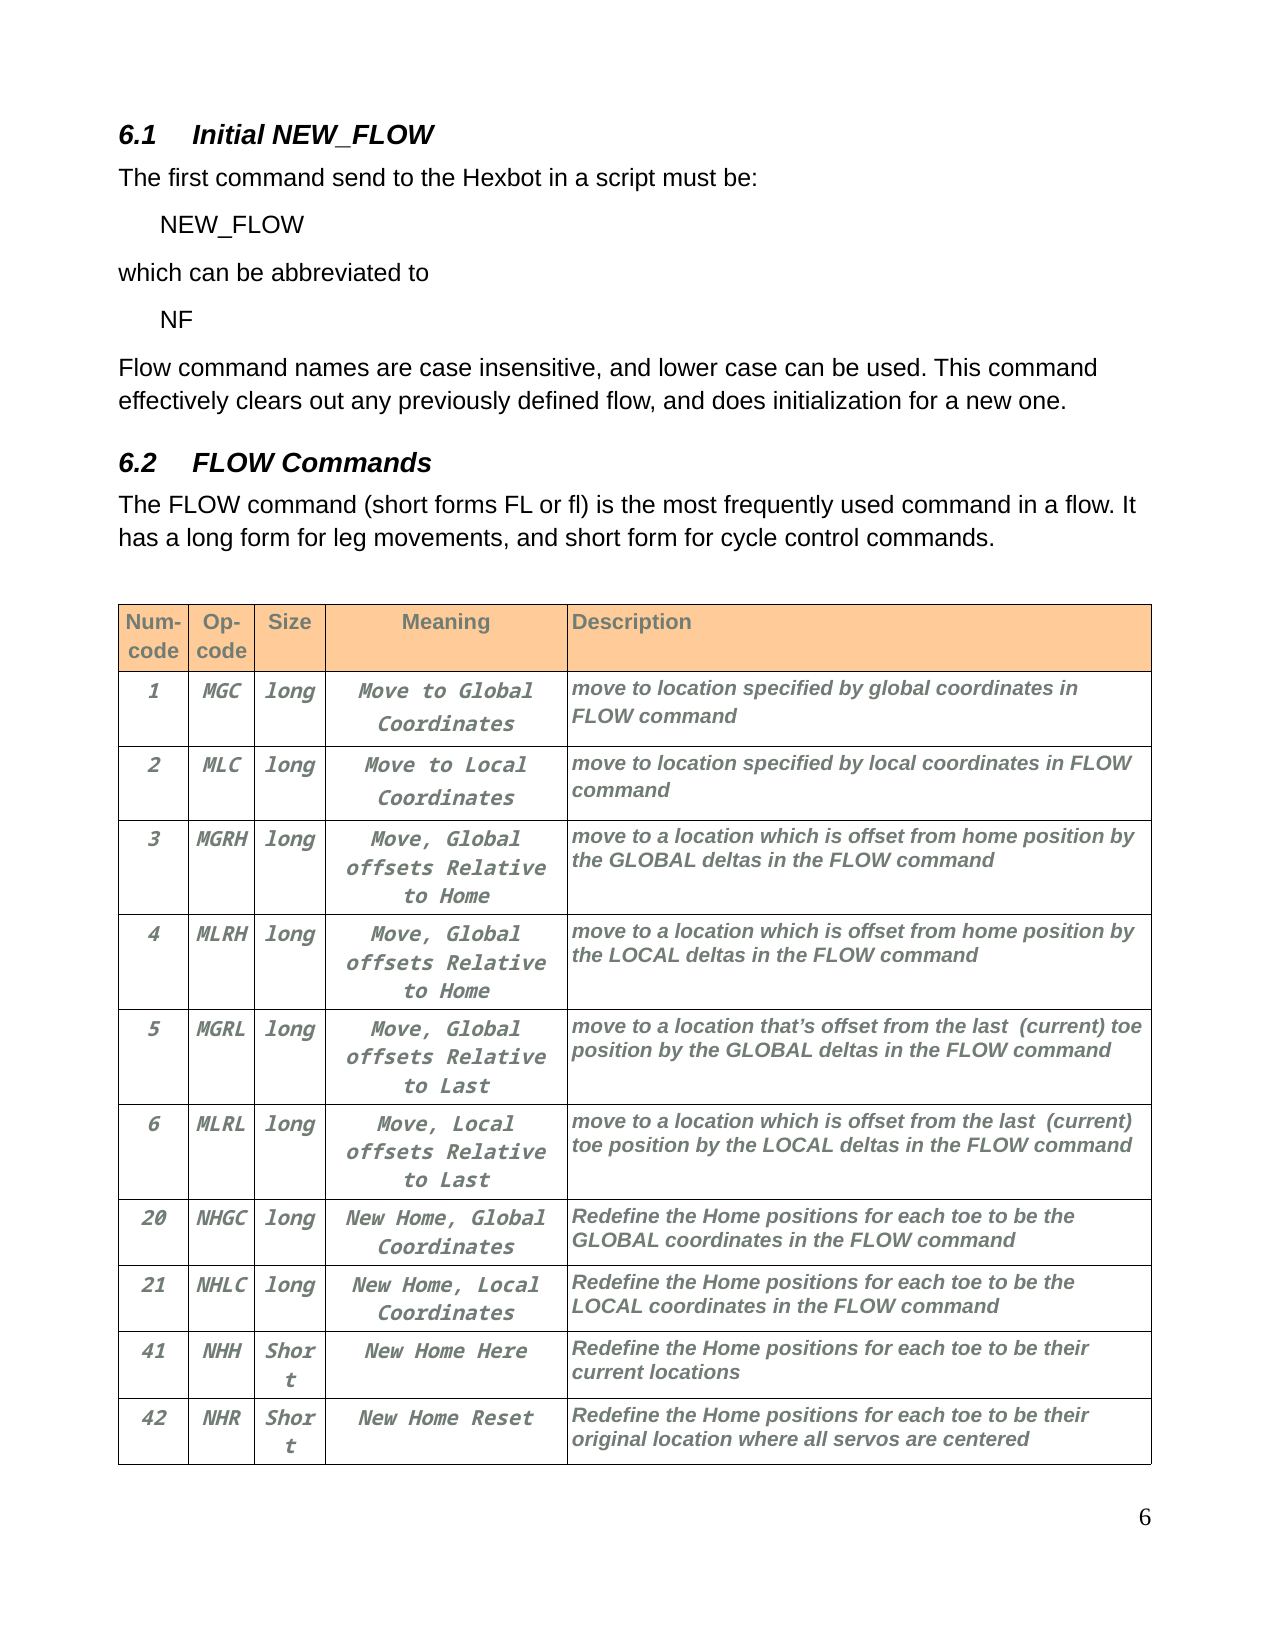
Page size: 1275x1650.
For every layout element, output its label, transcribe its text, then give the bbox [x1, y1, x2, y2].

table_cell New Home Reset [326, 1399, 567, 1464]
table_cell New Home, Global Coordinates [326, 1200, 567, 1265]
table_cell NHLC [189, 1266, 254, 1331]
text NEW_FLOW [118, 210, 1151, 239]
table_cell 6 [119, 1105, 188, 1199]
table_cell long [255, 1010, 325, 1104]
table_cell 21 [119, 1266, 188, 1331]
table_cell long [255, 1200, 325, 1265]
table_cell Redefine the Home positions for each toe to be the LOCAL coordinates in the FLOW command [568, 1266, 1151, 1331]
table_cell long [255, 1105, 325, 1199]
table_cell 3 [119, 821, 188, 914]
table_cell New Home, Local Coordinates [326, 1266, 567, 1331]
text The first command send to the Hexbot in a script must be: [118, 162, 1151, 191]
table_cell Move, Global offsets Relative to Home [326, 821, 567, 914]
table_cell Short [255, 1332, 325, 1398]
table_cell MLC [189, 747, 254, 819]
table_cell MGRH [189, 821, 254, 914]
table_cell long [255, 672, 325, 746]
subtitle Initial NEW_FLOW [118, 118, 1151, 150]
table_cell move to location specified by local coordinates in FLOW command [568, 747, 1151, 819]
table_cell 2 [119, 747, 188, 819]
table_header Op-code [189, 605, 254, 671]
table_cell Move to Global Coordinates [326, 672, 567, 746]
text Flow command names are case insensitive, and lower case can be used. This command effectively clears out any previously defined flow, and does initialization for a new one. [118, 353, 1151, 415]
table_cell 5 [119, 1010, 188, 1104]
text NF [118, 305, 1151, 334]
table_cell 20 [119, 1200, 188, 1265]
table_cell 42 [119, 1399, 188, 1464]
table_cell MLRH [189, 915, 254, 1009]
table_cell MGC [189, 672, 254, 746]
table_cell long [255, 915, 325, 1009]
text The FLOW command (short forms FL or fl) is the most frequently used command in a flow. It has a long form for leg movements, and short form for cycle control commands. [118, 490, 1151, 585]
table_cell Redefine the Home positions for each toe to be their original location where all servos are centered [568, 1399, 1151, 1464]
table_cell Move to Local Coordinates [326, 747, 567, 819]
table_cell Redefine the Home positions for each toe to be the GLOBAL coordinates in the FLOW command [568, 1200, 1151, 1265]
table_cell long [255, 821, 325, 914]
table_cell move to a location which is offset from home position by the LOCAL deltas in the FLOW command [568, 915, 1151, 1009]
table_header Num-code [119, 605, 188, 671]
table_cell move to a location which is offset from the last (current) toe position by the LOCAL deltas in the FLOW command [568, 1105, 1151, 1199]
table_cell long [255, 747, 325, 819]
subtitle FLOW Commands [118, 446, 1151, 478]
table_cell long [255, 1266, 325, 1331]
table_cell Move, Local offsets Relative to Last [326, 1105, 567, 1199]
table_cell 4 [119, 915, 188, 1009]
table_cell 41 [119, 1332, 188, 1398]
table_cell NHR [189, 1399, 254, 1464]
table_cell Redefine the Home positions for each toe to be their current locations [568, 1332, 1151, 1398]
table_cell NHH [189, 1332, 254, 1398]
table_header Size [255, 605, 325, 671]
table_cell move to location specified by global coordinates in FLOW command [568, 672, 1151, 746]
table_cell Move, Global offsets Relative to Last [326, 1010, 567, 1104]
table_header Description [568, 605, 1151, 671]
table_cell move to a location which is offset from home position by the GLOBAL deltas in the FLOW command [568, 821, 1151, 914]
table_cell 1 [119, 672, 188, 746]
table_cell NHGC [189, 1200, 254, 1265]
table_cell move to a location that’s offset from the last (current) toe position by the GLOBAL deltas in the FLOW command [568, 1010, 1151, 1104]
table_cell Move, Global offsets Relative to Home [326, 915, 567, 1009]
table_cell MGRL [189, 1010, 254, 1104]
table_header Meaning [326, 605, 567, 671]
text which can be abbreviated to [118, 258, 1151, 286]
table_cell New Home Here [326, 1332, 567, 1398]
table_cell Short [255, 1399, 325, 1464]
table_cell MLRL [189, 1105, 254, 1199]
